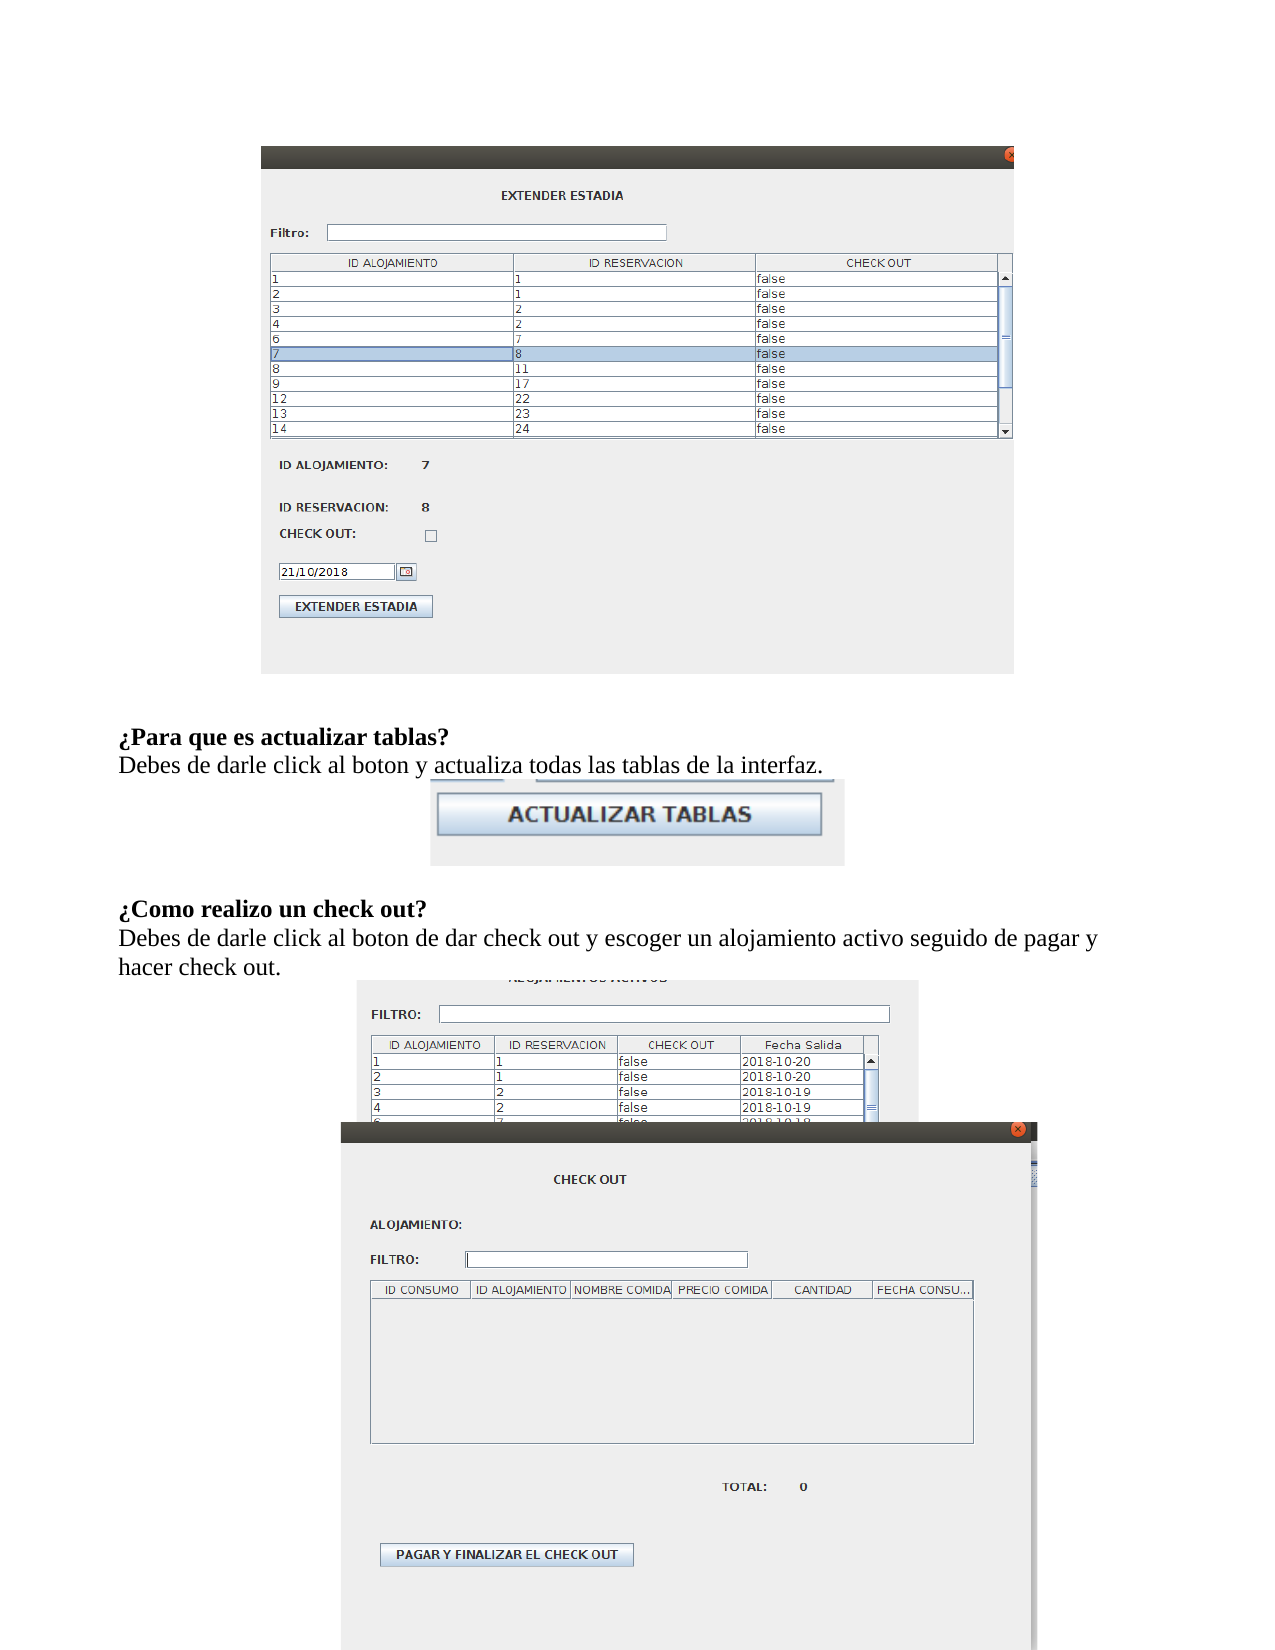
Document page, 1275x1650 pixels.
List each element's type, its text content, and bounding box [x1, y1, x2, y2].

text Debes de darle click al boton de dar check out y escoger un alojamiento activo seguido de pagar y hacer check out. [118, 923, 1157, 981]
picture [261, 146, 1014, 674]
text Debes de darle click al boton y actualiza todas las tablas de la interfaz. [118, 751, 1157, 779]
text ¿Como realizo un check out? [118, 894, 1157, 923]
text ¿Para que es actualizar tablas? [118, 722, 1157, 751]
picture [430, 779, 592, 842]
picture [340, 980, 762, 1650]
